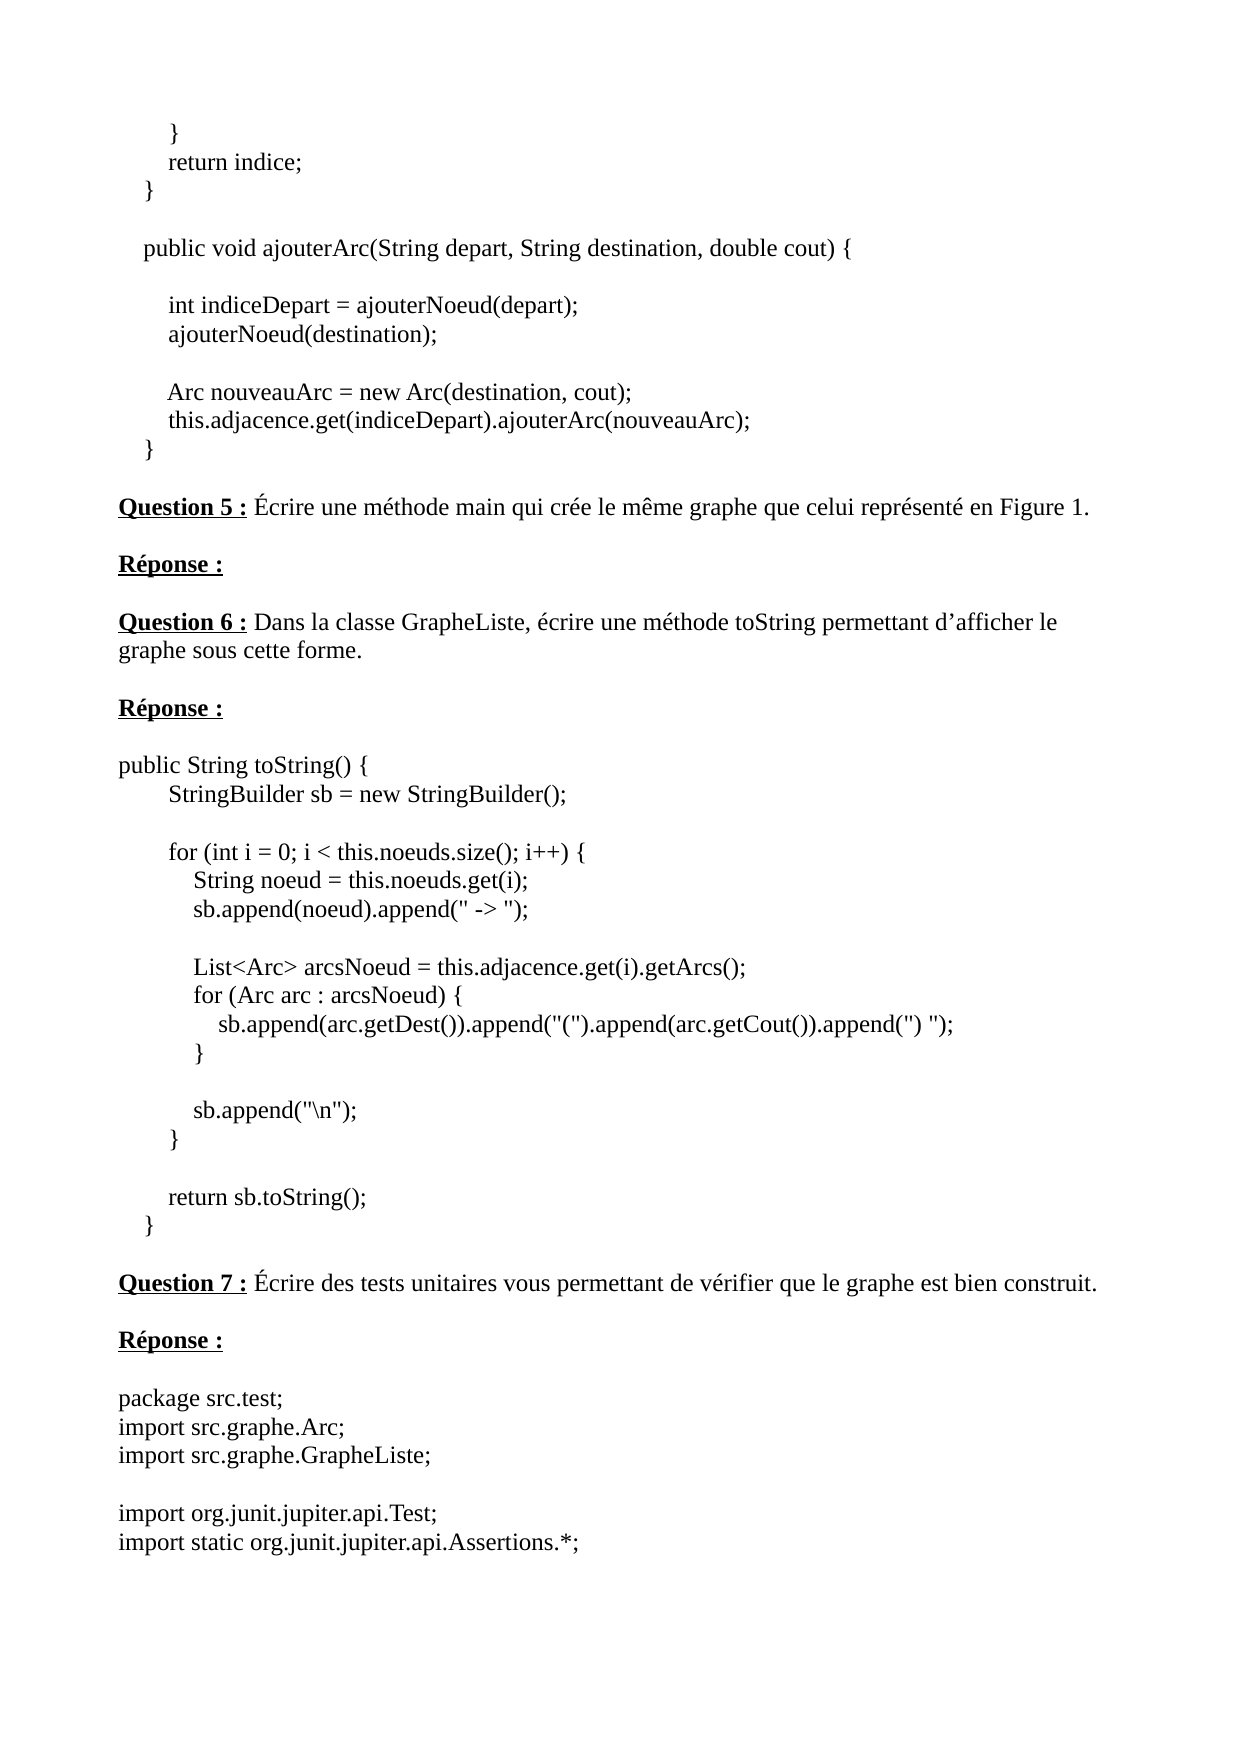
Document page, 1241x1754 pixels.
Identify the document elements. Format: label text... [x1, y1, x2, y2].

text import src.graphe.GrapheListe; [118, 1441, 1122, 1469]
text return sb.toString(); [118, 1182, 1122, 1211]
text for (int i = 0; i < this.noeuds.size(); i++) { [118, 837, 1122, 866]
text } [118, 118, 1122, 147]
text sb.append("\n"); [118, 1096, 1122, 1124]
text Réponse : [118, 693, 1122, 722]
text public void ajouterArc(String depart, String destination, double cout) { [118, 233, 1122, 262]
text Réponse : [118, 549, 1122, 578]
text Question 7 : Écrire des tests unitaires vous permettant de vérifier que le graphe est bien construit. [118, 1268, 1122, 1297]
text import org.junit.jupiter.api.Test; [118, 1498, 1122, 1527]
text Réponse : [118, 1326, 1122, 1354]
text List<Arc> arcsNoeud = this.adjacence.get(i).getArcs(); [118, 952, 1122, 981]
text package src.test; [118, 1383, 1122, 1412]
text return indice; [118, 147, 1122, 176]
text int indiceDepart = ajouterNoeud(depart); [118, 291, 1122, 319]
text StringBuilder sb = new StringBuilder(); [118, 779, 1122, 808]
text Question 5 : Écrire une méthode main qui crée le même graphe que celui représenté en Figure 1. [118, 492, 1122, 521]
text this.adjacence.get(indiceDepart).ajouterArc(nouveauArc); [118, 406, 1122, 434]
text } [118, 176, 1122, 204]
text sb.append(noeud).append(" -> "); [118, 894, 1122, 923]
text ajouterNoeud(destination); [118, 319, 1122, 348]
text } [118, 1211, 1122, 1239]
text public String toString() { [118, 751, 1122, 779]
text import src.graphe.Arc; [118, 1412, 1122, 1441]
text } [118, 1038, 1122, 1067]
text Arc nouveauArc = new Arc(destination, cout); [118, 377, 1122, 406]
text for (Arc arc : arcsNoeud) { [118, 981, 1122, 1009]
text } [118, 434, 1122, 463]
text Question 6 : Dans la classe GrapheListe, écrire une méthode toString permettant d’afficher le graphe sous cette forme. [118, 607, 1122, 664]
text } [118, 1124, 1122, 1153]
text import static org.junit.jupiter.api.Assertions.*; [118, 1527, 1122, 1556]
text String noeud = this.noeuds.get(i); [118, 866, 1122, 894]
text sb.append(arc.getDest()).append("(").append(arc.getCout()).append(") "); [118, 1009, 1122, 1038]
